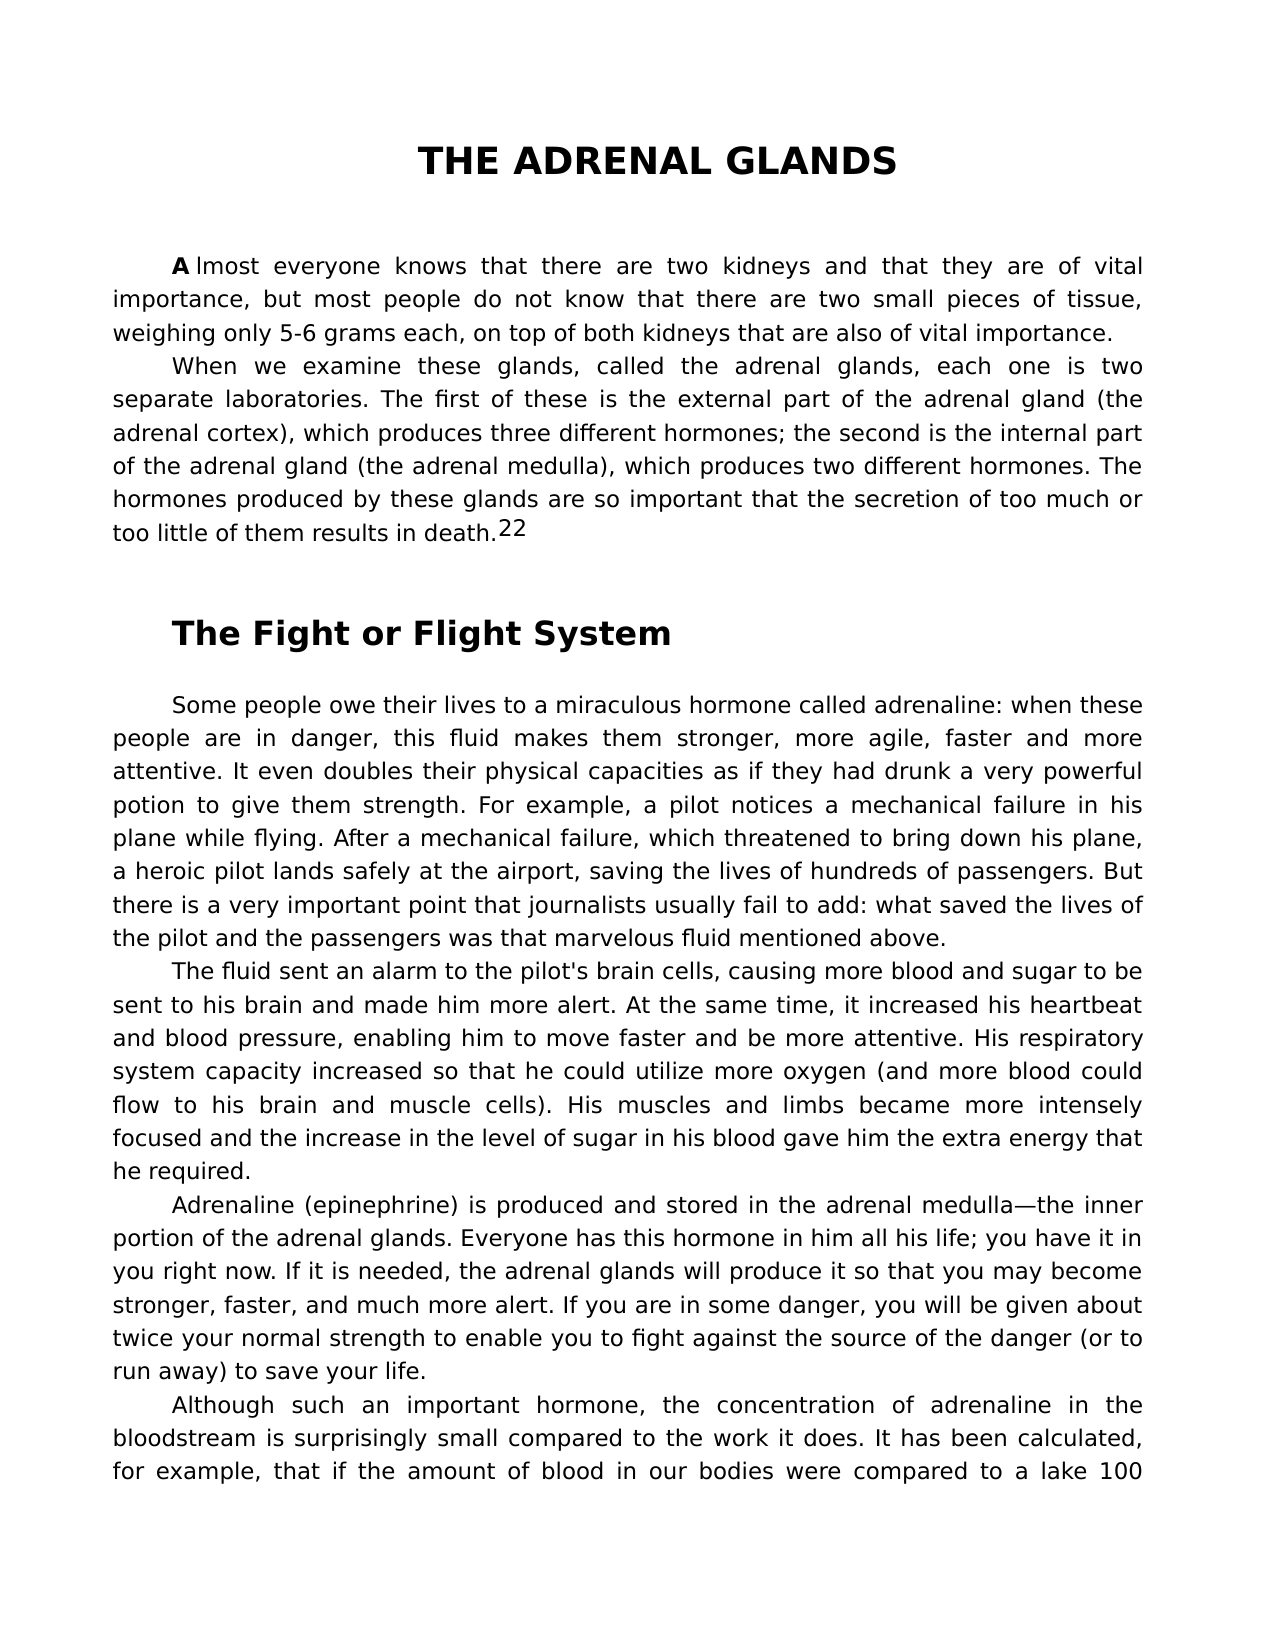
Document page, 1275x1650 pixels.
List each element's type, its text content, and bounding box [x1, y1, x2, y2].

text Some people owe their lives to a miraculous hormone called adrenaline: when these people are in danger, this fluid makes them stronger, more agile, faster and more attentive. It even doubles their physical capacities as if they had drunk a very powerful potion to give them strength. For example, a pilot notices a mechanical failure in his plane while flying. After a mechanical failure, which threatened to bring down his plane, a heroic pilot lands safely at the airport, saving the lives of hundreds of passengers. But there is a very important point that journalists usually fail to add: what saved the lives of the pilot and the passengers was that marvelous fluid mentioned above. [112, 686, 1145, 953]
text Adrenaline (epinephrine) is produced and stored in the adrenal medulla—the inner portion of the adrenal glands. Everyone has this hormone in him all his life; you have it in you right now. If it is needed, the adrenal glands will produce it so that you may become stronger, faster, and much more alert. If you are in some danger, you will be given about twice your normal strength to enable you to fight against the source of the danger (or to run away) to save your life. [112, 1186, 1145, 1386]
text When we examine these glands, called the adrenal glands, each one is two separate laboratories. The first of these is the external part of the adrenal gland (the adrenal cortex), which produces three different hormones; the second is the internal part of the adrenal gland (the adrenal medulla), which produces two different hormones. The hormones produced by these glands are so important that the secretion of too much or too little of them results in death.22 [112, 348, 1145, 548]
text The Fight or Flight System [112, 614, 1145, 653]
text THE ADRENAL GLANDS [112, 148, 1145, 181]
text Almost everyone knows that there are two kidneys and that they are of vital importance, but most people do not know that there are two small pieces of tissue, weighing only 5-6 grams each, on top of both kidneys that are also of vital importance. [112, 248, 1145, 348]
text The fluid sent an alarm to the pilot's brain cells, causing more blood and sugar to be sent to his brain and made him more alert. At the same time, it increased his heartbeat and blood pressure, enabling him to move faster and be more attentive. His respiratory system capacity increased so that he could utilize more oxygen (and more blood could flow to his brain and muscle cells). His muscles and limbs became more intensely focused and the increase in the level of sugar in his blood gave him the extra energy that he required. [112, 953, 1145, 1186]
text Although such an important hormone, the concentration of adrenaline in the bloodstream is surprisingly small compared to the work it does. It has been calculated, for example, that if the amount of blood in our bodies were compared to a lake 100 [112, 1386, 1145, 1486]
